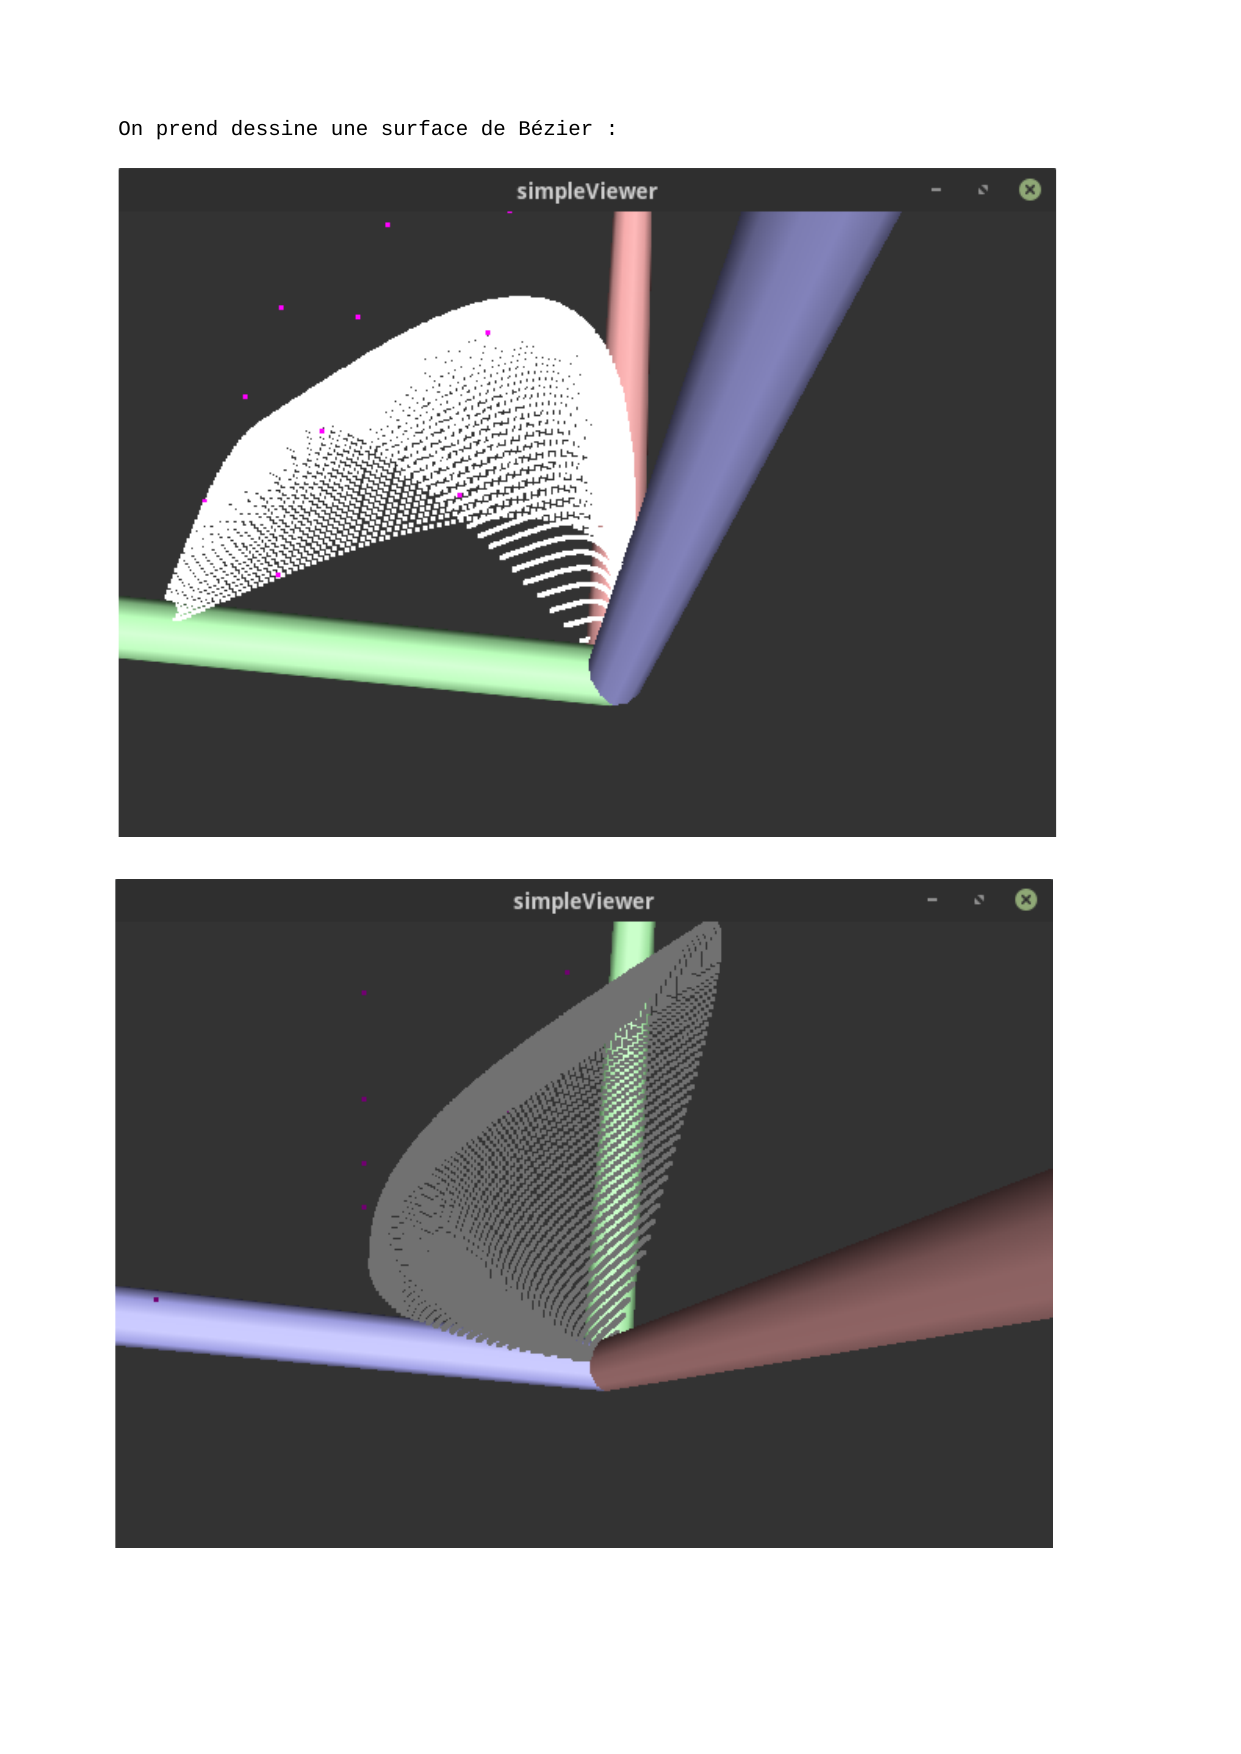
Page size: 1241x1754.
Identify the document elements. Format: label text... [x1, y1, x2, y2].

picture [115, 879, 1053, 1548]
text On prend dessine une surface de Bézier : [118, 118, 1122, 142]
picture [118, 168, 1057, 837]
